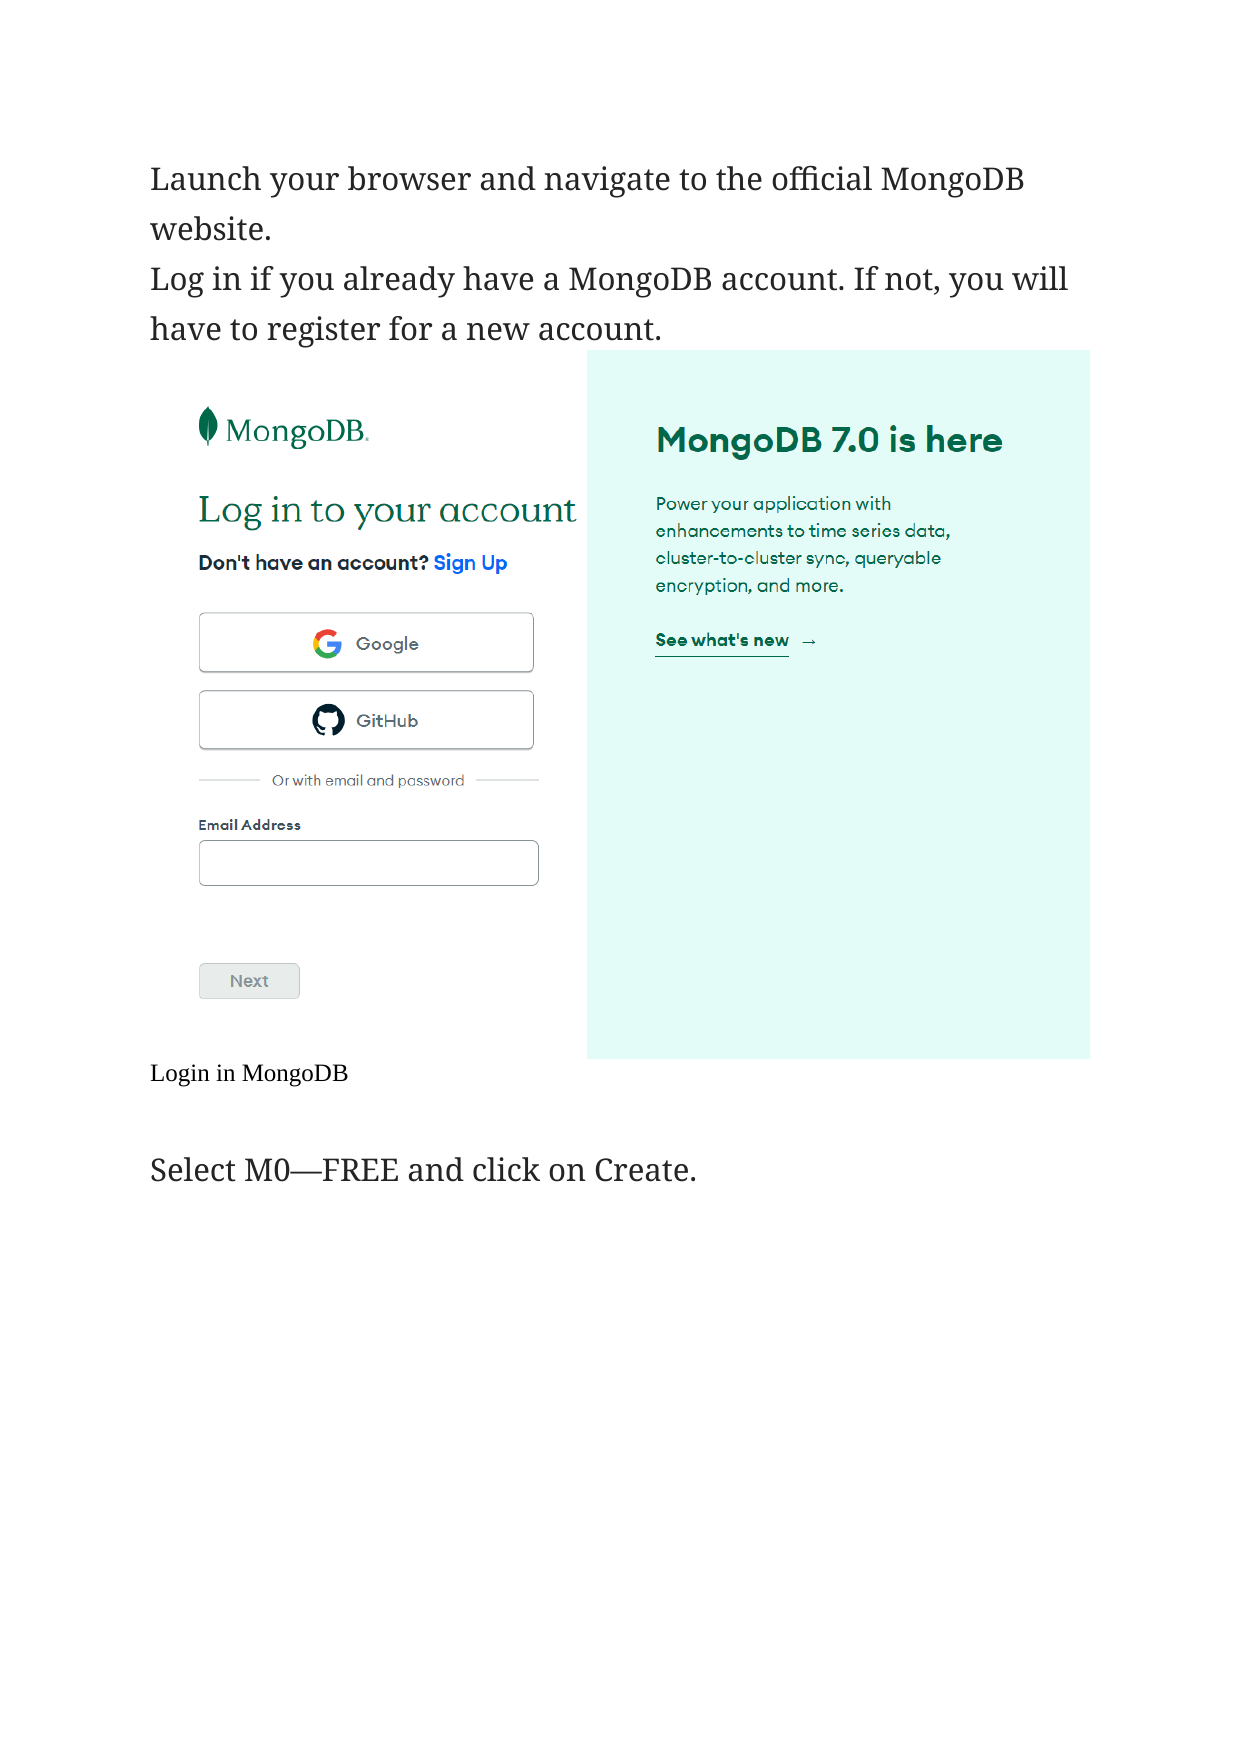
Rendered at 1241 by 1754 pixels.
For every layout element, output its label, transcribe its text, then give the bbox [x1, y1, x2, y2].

text Select M0—FREE and click on Create. [150, 1141, 1090, 1191]
text Launch your browser and navigate to the official MongoDB website. Log in if you already have a MongoDB account. If not, you will have to register for a new account. [150, 150, 1090, 350]
text Login in MongoDB [150, 1059, 1090, 1087]
